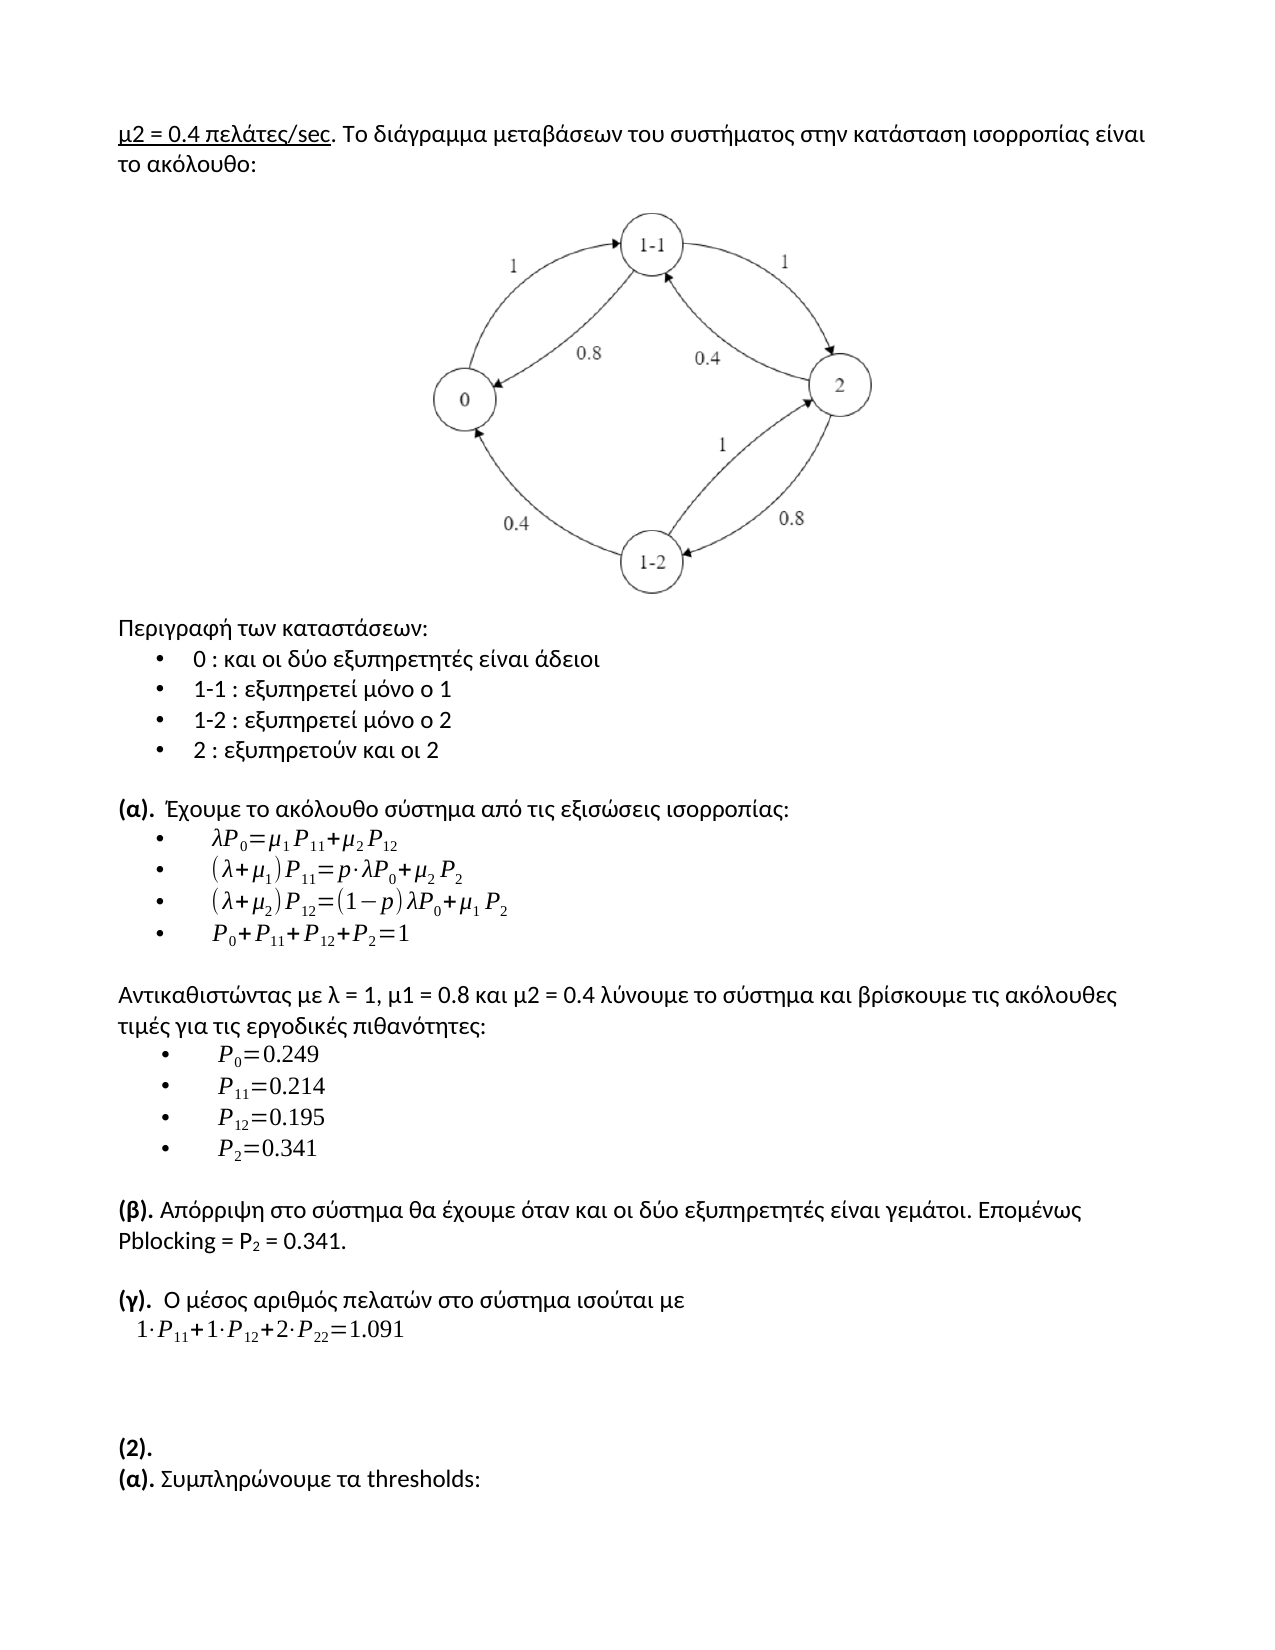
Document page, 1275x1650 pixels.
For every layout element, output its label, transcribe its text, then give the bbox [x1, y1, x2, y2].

text Αντικαθιστώντας με λ = 1, μ1 = 0.8 και μ2 = 0.4 λύνουμε το σύστημα και βρίσκουμε τις ακόλουθες τιμές για τις εργοδικές πιθανότητες: [118, 979, 1157, 1040]
list 2 : εξυπηρετούν και οι 2 [156, 734, 1157, 765]
text (α). Συμπληρώνουμε τα thresholds: [118, 1463, 1157, 1493]
picture [386, 179, 889, 605]
text Περιγραφή των καταστάσεων: [118, 612, 1157, 643]
text (α). Έχουμε το ακόλουθο σύστημα από τις εξισώσεις ισορροπίας: [118, 793, 1157, 824]
text μ2 = 0.4 πελάτες/sec. Το διάγραμμα μεταβάσεων του συστήματος στην κατάσταση ισορροπίας είναι το ακόλουθο: [118, 118, 1157, 179]
list 1-1 : εξυπηρετεί μόνο ο 1 [156, 673, 1157, 704]
text Pblocking = P2 = 0.341. [118, 1225, 1157, 1256]
text (2). [118, 1432, 1157, 1463]
list 1-2 : εξυπηρετεί μόνο ο 2 [156, 704, 1157, 734]
list 0 : και οι δύο εξυπηρετητές είναι άδειοι [156, 643, 1157, 673]
text (γ). Ο μέσος αριθμός πελατών στο σύστημα ισούται με [118, 1284, 1157, 1315]
text (β). Απόρριψη στο σύστημα θα έχουμε όταν και οι δύο εξυπηρετητές είναι γεμάτοι. Επομένως [118, 1194, 1157, 1225]
